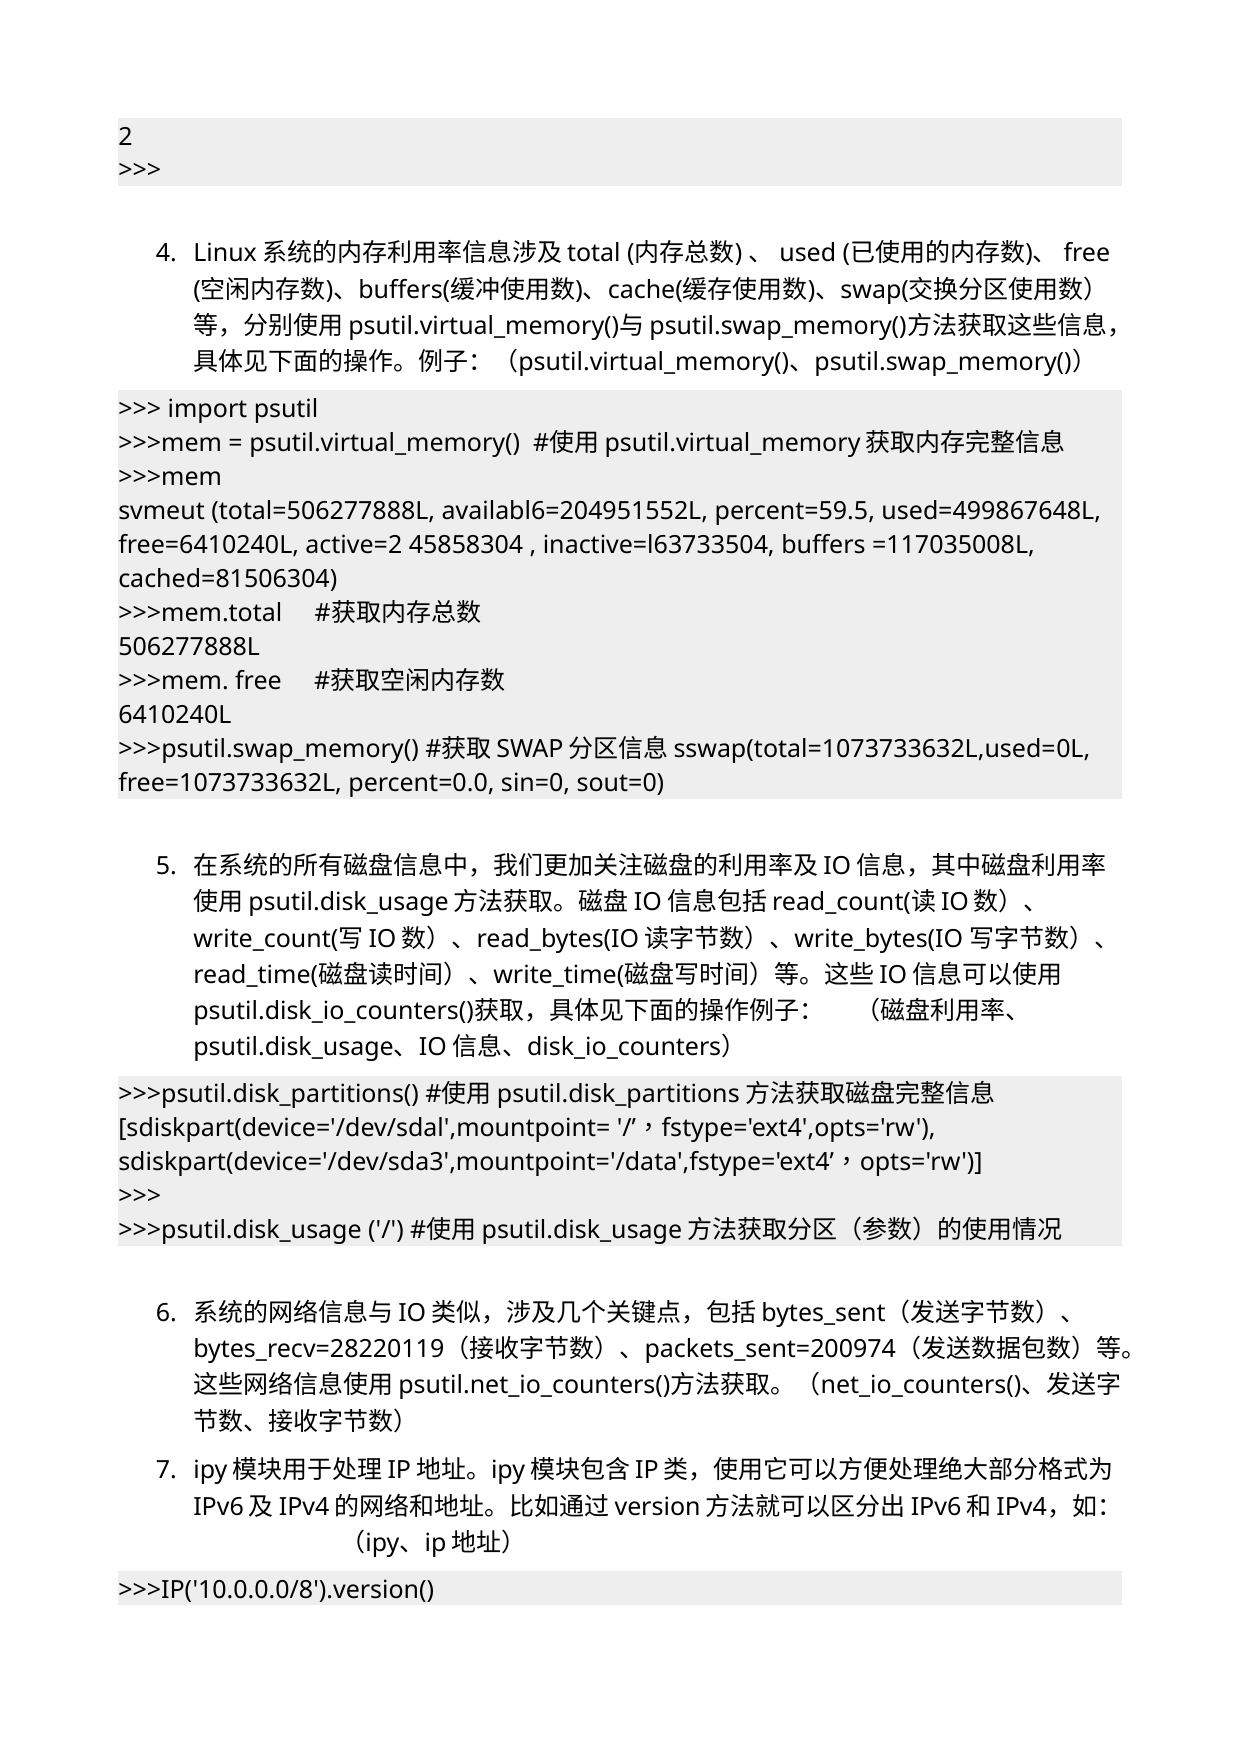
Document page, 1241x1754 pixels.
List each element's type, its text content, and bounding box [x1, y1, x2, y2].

list Linux系统的内存利用率信息涉及total (内存总数) 、 used (已使用的内存数)、 free (空闲内存数)、buffers(缓冲使用数)、cache(缓存使用数)、swap(交换分区使用数）等，分别使用psutil.virtual_memory()与psutil.swap_memory()方法获取这些信息，具体见下面的操作。例子：（psutil.virtual_memory()、psutil.swap_memory()） [156, 233, 1122, 378]
list 在系统的所有磁盘信息中，我们更加关注磁盘的利用率及IO信息，其中磁盘利用率使用psutil.disk_usage方法获取。磁盘IO信息包括read_count(读IO数）、write_count(写IO数）、read_bytes(IO读字节数）、write_bytes(IO 写字节数）、read_time(磁盘读时间）、write_time(磁盘写时间）等。这些IO信息可以使用psutil.disk_io_counters()获取，具体见下面的操作例子： （磁盘利用率、psutil.disk_usage、IO信息、disk_io_counters） [156, 846, 1122, 1063]
table_header >>>psutil.disk_partitions() #使用psutil.disk_partitions方法获取磁盘完整信息 [sdiskpart(device='/dev/sdal',mountpoint= '/’，fstype='ext4',opts='rw'), sdiskpart(device='/dev/sda3',mountpoint='/data',fstype='ext4’，opts='rw')] >>> >>>psutil.disk_usage ('/') #使用psutil.disk_usage方法获取分区（参数）的使用情况 [118, 1076, 1122, 1246]
list ipy模块用于处理IP地址。ipy模块包含IP类，使用它可以方便处理绝大部分格式为IPv6及IPv4的网络和地址。比如通过version方法就可以区分出IPv6和IPv4，如： （ipy、ip地址） [156, 1450, 1122, 1559]
table_header >>> import psutil >>>mem = psutil.virtual_memory() #使用psutil.virtual_memory获取内存完整信息 >>>mem svmeut (total=506277888L, availabl6=204951552L, percent=59.5, used=499867648L, free=6410240L, active=2 45858304 , inactive=l63733504, buffers =117035008L, cached=81506304) >>>mem.total #获取内存总数 506277888L >>>mem. free #获取空闲内存数 6410240L >>>psutil.swap_memory() #获取SWAP分区信息sswap(total=1073733632L,used=0L, free=1073733632L, percent=0.0, sin=0, sout=0) [118, 390, 1122, 799]
list 系统的网络信息与IO类似，涉及几个关键点，包括bytes_sent（发送字节数）、bytes_recv=28220119（接收字节数）、packets_sent=200974（发送数据包数）等。这些网络信息使用psutil.net_io_counters()方法获取。（net_io_counters()、发送字节数、接收字节数） [156, 1292, 1122, 1437]
table_header >>>IP('10.0.0.0/8').version() [118, 1571, 1122, 1605]
table_header 2 >>> [118, 118, 1122, 186]
